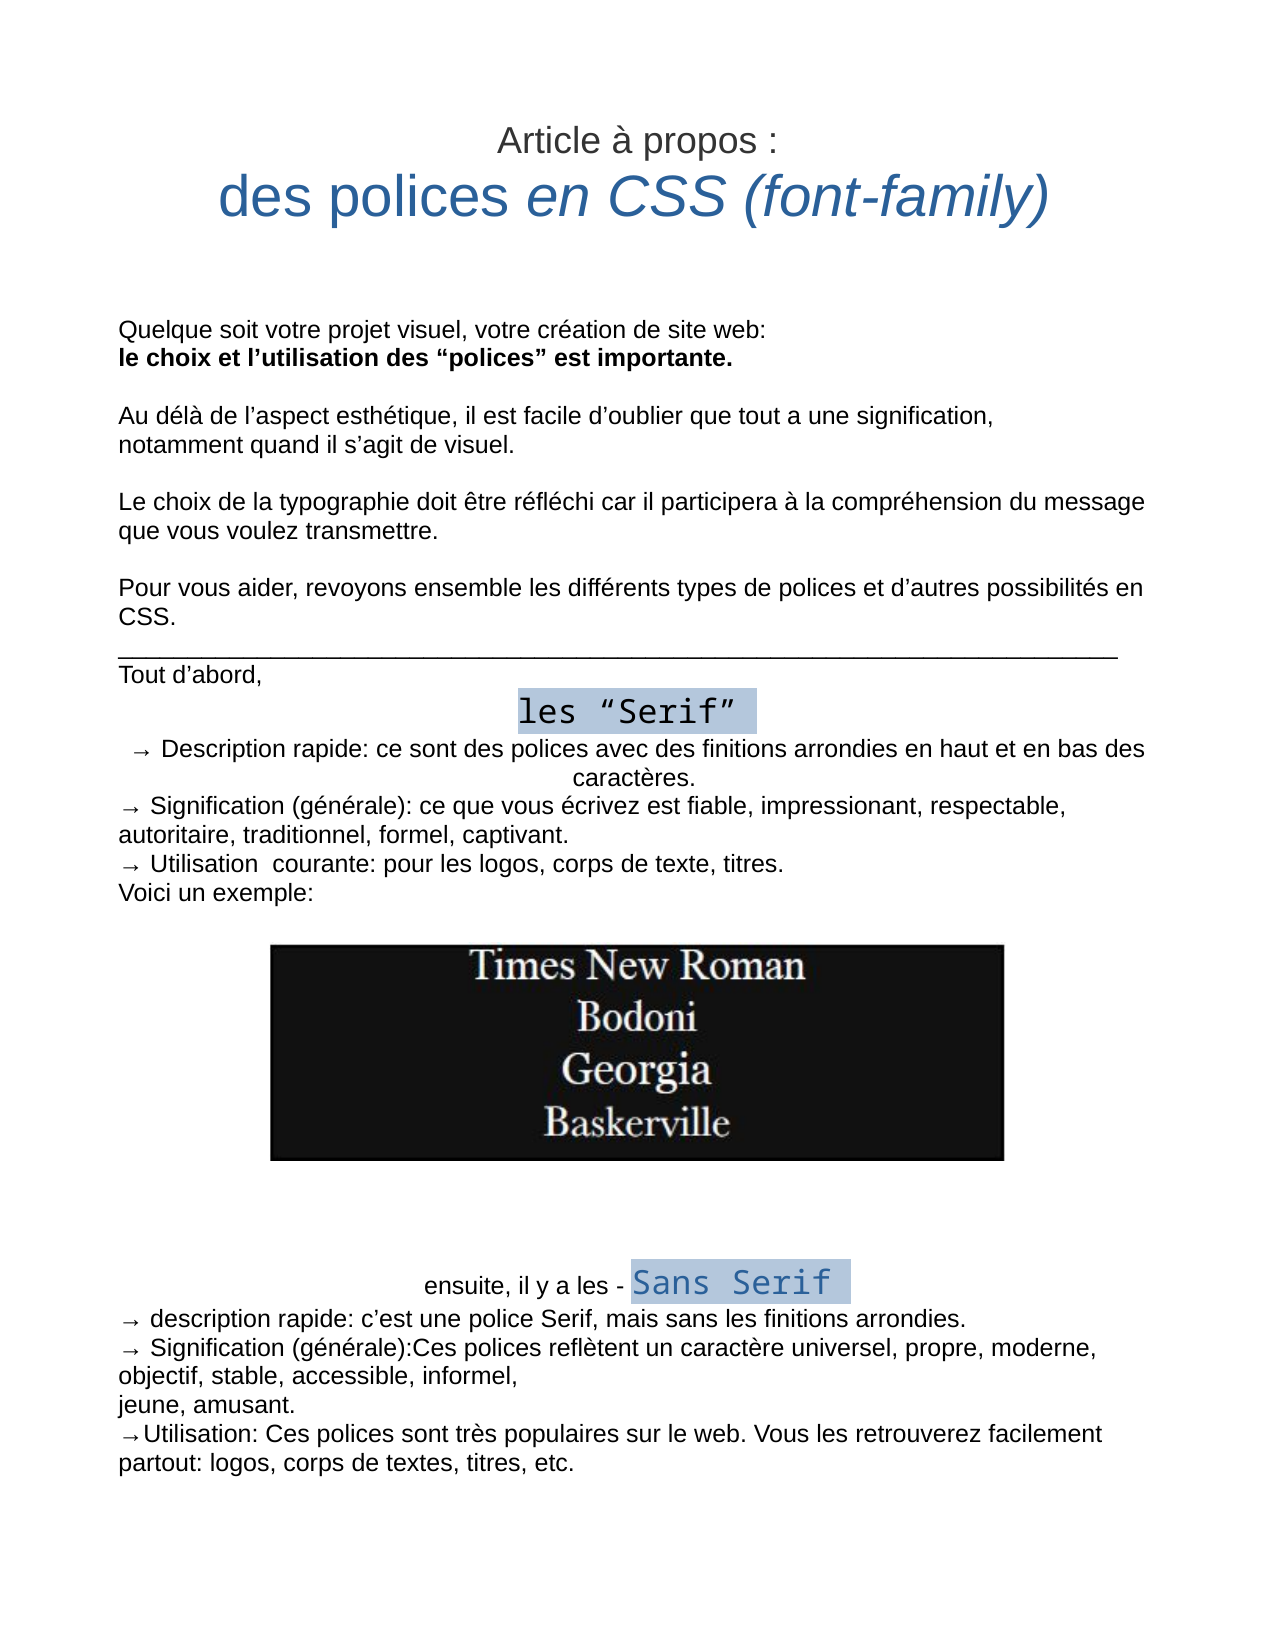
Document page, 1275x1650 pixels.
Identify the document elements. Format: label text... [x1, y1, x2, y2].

text les “Serif” → Description rapide: ce sont des polices avec des finitions arrondies en haut et en bas des caractères. [118, 688, 1157, 791]
text → Utilisation courante: pour les logos, corps de texte, titres. [118, 849, 1157, 877]
text Au délà de l’aspect esthétique, il est facile d’oublier que tout a une signification, [118, 401, 1157, 429]
picture [269, 942, 1006, 1161]
text Voici un exemple: [118, 877, 1157, 906]
text Quelque soit votre projet visuel, votre création de site web: [118, 314, 1157, 343]
text → Signification (générale):Ces polices reflètent un caractère universel, propre, moderne, objectif, stable, accessible, informel, jeune, amusant. [118, 1333, 1157, 1419]
text des polices en CSS (font-family) [118, 161, 1157, 228]
text notamment quand il s’agit de visuel. [118, 429, 1157, 458]
text → Signification (générale): ce que vous écrivez est fiable, impressionant, respectable, autoritaire, traditionnel, formel, captivant. [118, 791, 1157, 849]
text Tout d’abord, [118, 659, 1157, 688]
text ________________________________________________________________________ [118, 631, 1157, 659]
text ensuite, il y a les - Sans Serif [118, 1258, 1157, 1304]
text le choix et l’utilisation des “polices” est importante. [118, 343, 1157, 372]
text → description rapide: c’est une police Serif, mais sans les finitions arrondies. [118, 1304, 1157, 1333]
text →Utilisation: Ces polices sont très populaires sur le web. Vous les retrouverez facilement partout: logos, corps de textes, titres, etc. [118, 1419, 1157, 1476]
text Le choix de la typographie doit être réfléchi car il participera à la compréhension du message que vous voulez transmettre. [118, 487, 1157, 544]
text Pour vous aider, revoyons ensemble les différents types de polices et d’autres possibilités en CSS. [118, 573, 1157, 631]
text Article à propos : [118, 118, 1157, 161]
